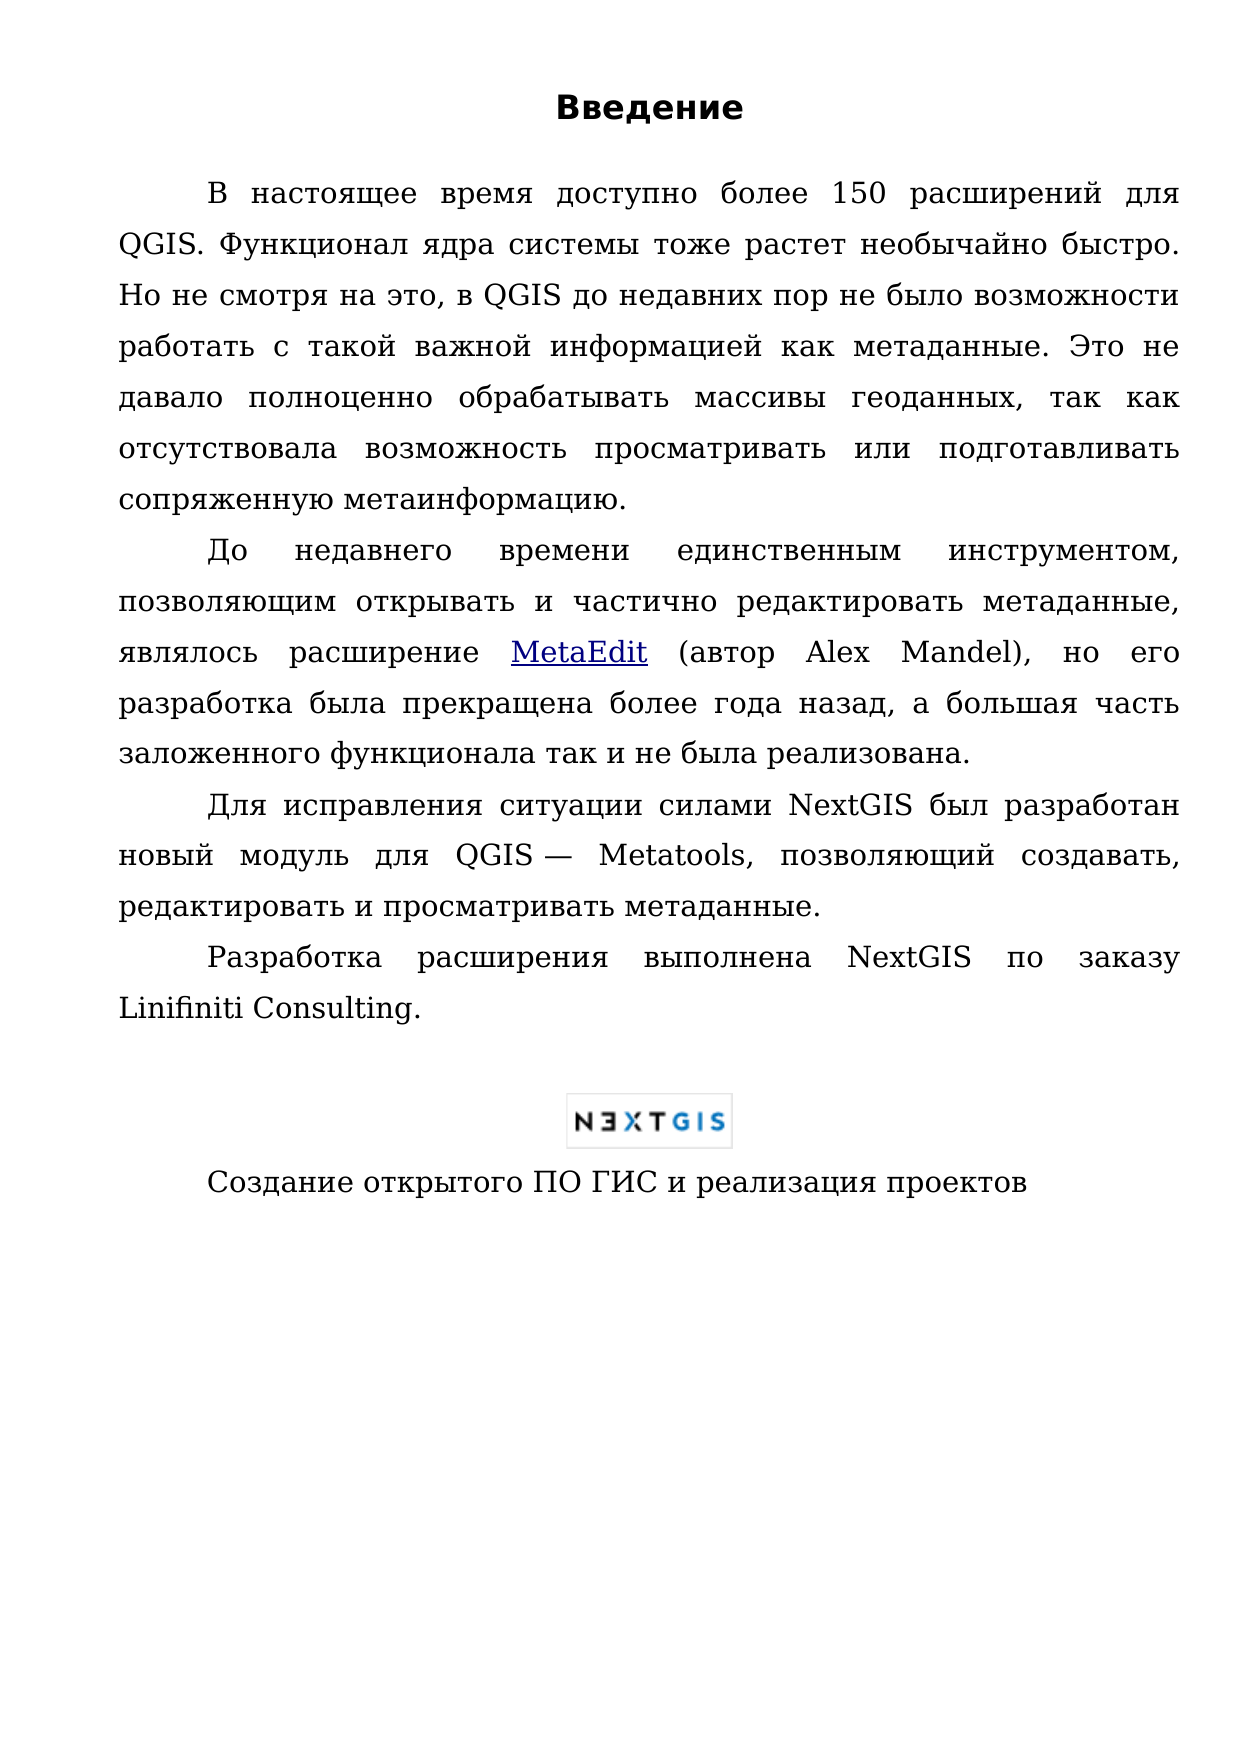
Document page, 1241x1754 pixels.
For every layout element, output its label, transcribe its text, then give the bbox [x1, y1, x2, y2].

text До недавнего времени единственным инструментом, позволяющим открывать и частично редактировать метаданные, являлось расширение MetaEdit (автор Alex Mandel), но его разработка была прекращена более года назад, а большая часть заложенного функционала так и не была реализована. [118, 533, 1181, 771]
picture [566, 1093, 733, 1149]
title Введение [118, 88, 1181, 128]
text Создание открытого ПО ГИС и реализация проектов [118, 1093, 1181, 1199]
text Разработка расширения выполнена NextGIS по заказу Linifiniti Consulting. [118, 941, 1181, 1026]
text В настоящее время доступно более 150 расширений для QGIS. Функционал ядра системы тоже растет необычайно быстро. Но не смотря на это, в QGIS до недавних пор не было возможности работать с такой важной информацией как метаданные. Это не давало полноценно обрабатывать массивы геоданных, так как отсутствовала возможность просматривать или подготавливать сопряженную метаинформацию. [118, 177, 1181, 516]
text Для исправления ситуации силами NextGIS был разработан новый модуль для QGIS — Metatools, позволяющий создавать, редактировать и просматривать метаданные. [118, 788, 1181, 924]
